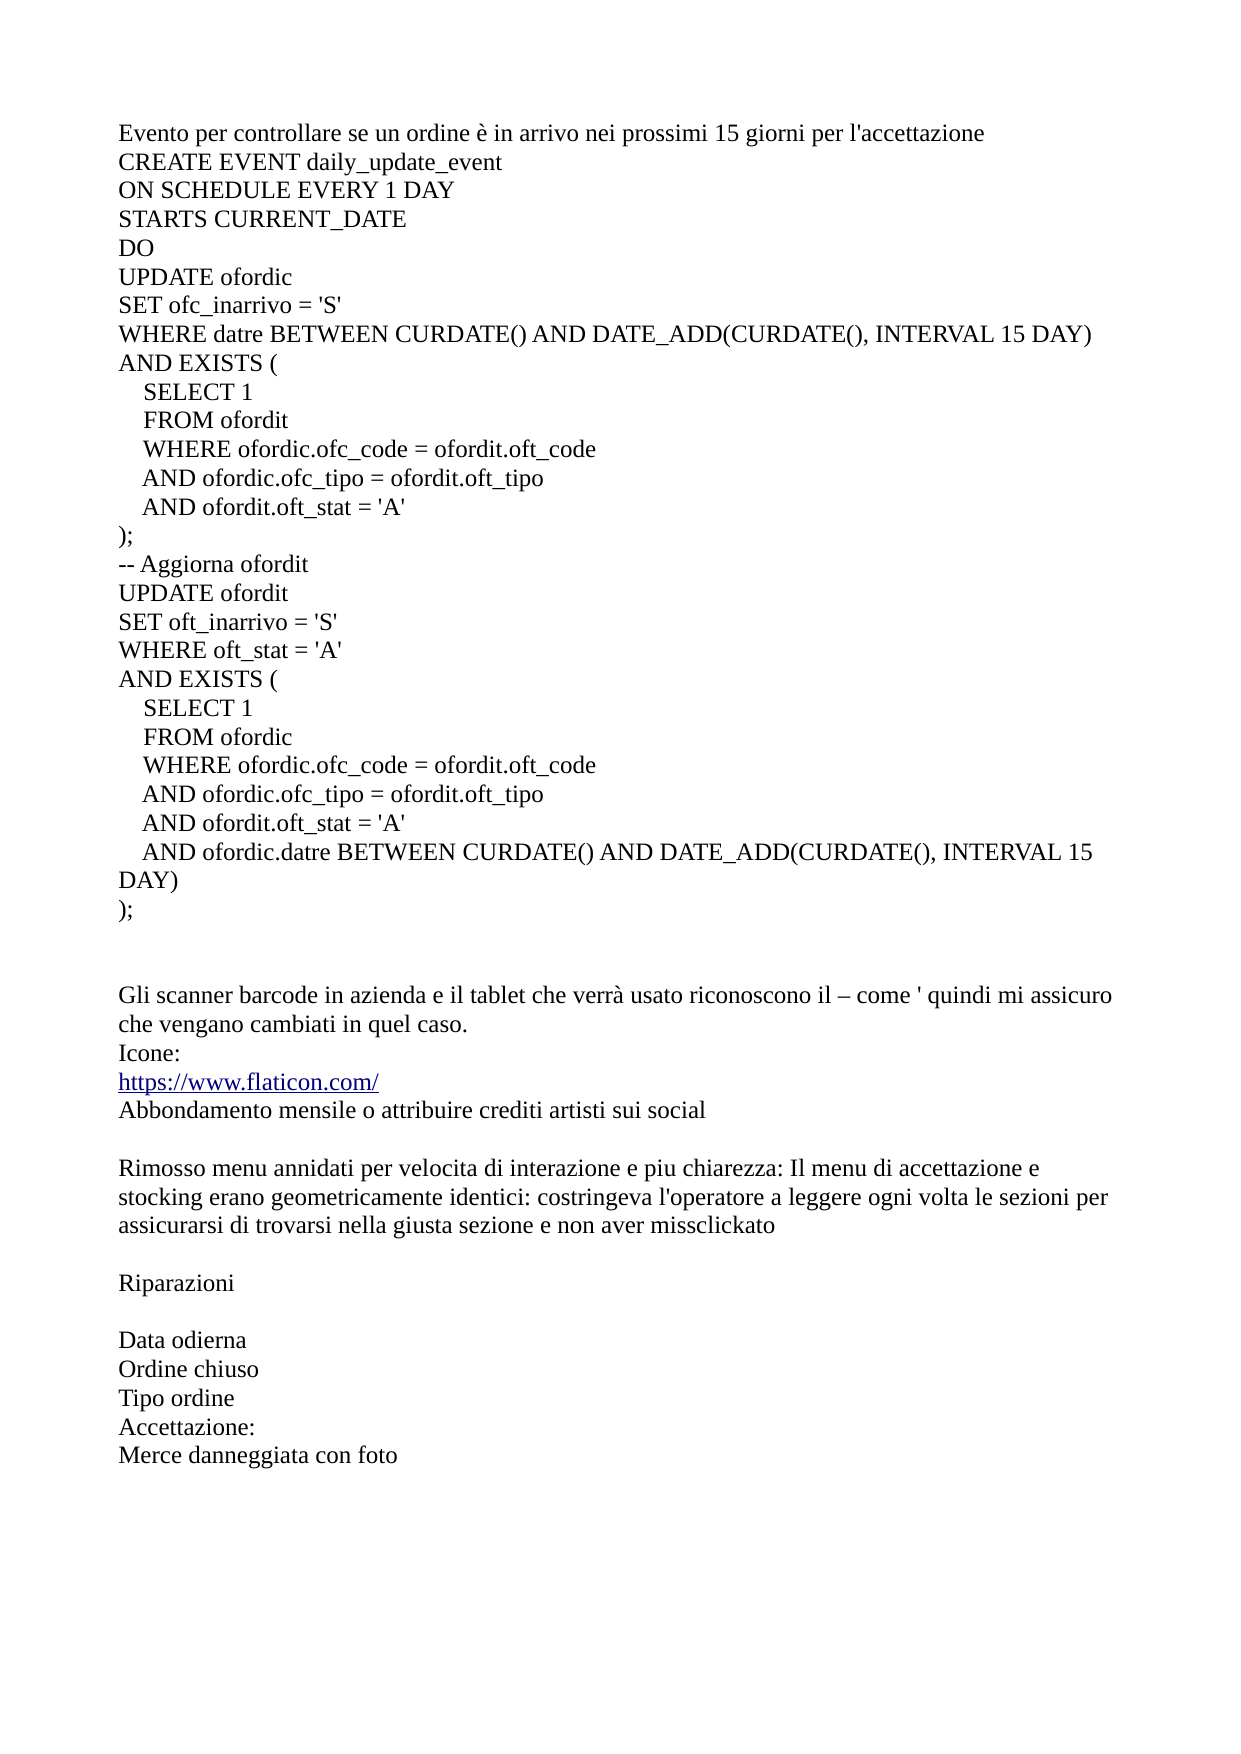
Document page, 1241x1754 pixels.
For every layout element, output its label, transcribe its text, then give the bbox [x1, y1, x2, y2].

text Tipo ordine [118, 1383, 1122, 1412]
text Accettazione: Merce danneggiata con foto [118, 1412, 1122, 1469]
text Data odierna [118, 1326, 1122, 1354]
text Rimosso menu annidati per velocita di interazione e piu chiarezza: Il menu di accettazione e stocking erano geometricamente identici: costringeva l'operatore a leggere ogni volta le sezioni per assicurarsi di trovarsi nella giusta sezione e non aver missclickato [118, 1153, 1122, 1239]
text Riparazioni [118, 1268, 1122, 1297]
text Evento per controllare se un ordine è in arrivo nei prossimi 15 giorni per l'accettazione CREATE EVENT daily_update_event ON SCHEDULE EVERY 1 DAY STARTS CURRENT_DATE DO UPDATE ofordic SET ofc_inarrivo = 'S' WHERE datre BETWEEN CURDATE() AND DATE_ADD(CURDATE(), INTERVAL 15 DAY) AND EXISTS ( SELECT 1 FROM ofordit WHERE ofordic.ofc_code = ofordit.oft_code AND ofordic.ofc_tipo = ofordit.oft_tipo AND ofordit.oft_stat = 'A' ); -- Aggiorna ofordit UPDATE ofordit SET oft_inarrivo = 'S' WHERE oft_stat = 'A' AND EXISTS ( SELECT 1 FROM ofordic WHERE ofordic.ofc_code = ofordit.oft_code AND ofordic.ofc_tipo = ofordit.oft_tipo AND ofordit.oft_stat = 'A' AND ofordic.datre BETWEEN CURDATE() AND DATE_ADD(CURDATE(), INTERVAL 15 DAY) ); Gli scanner barcode in azienda e il tablet che verrà usato riconoscono il – come ' quindi mi assicuro che vengano cambiati in quel caso. Icone: https://www.flaticon.com/ Abbondamento mensile o attribuire crediti artisti sui social [118, 118, 1122, 1124]
text Ordine chiuso [118, 1354, 1122, 1383]
